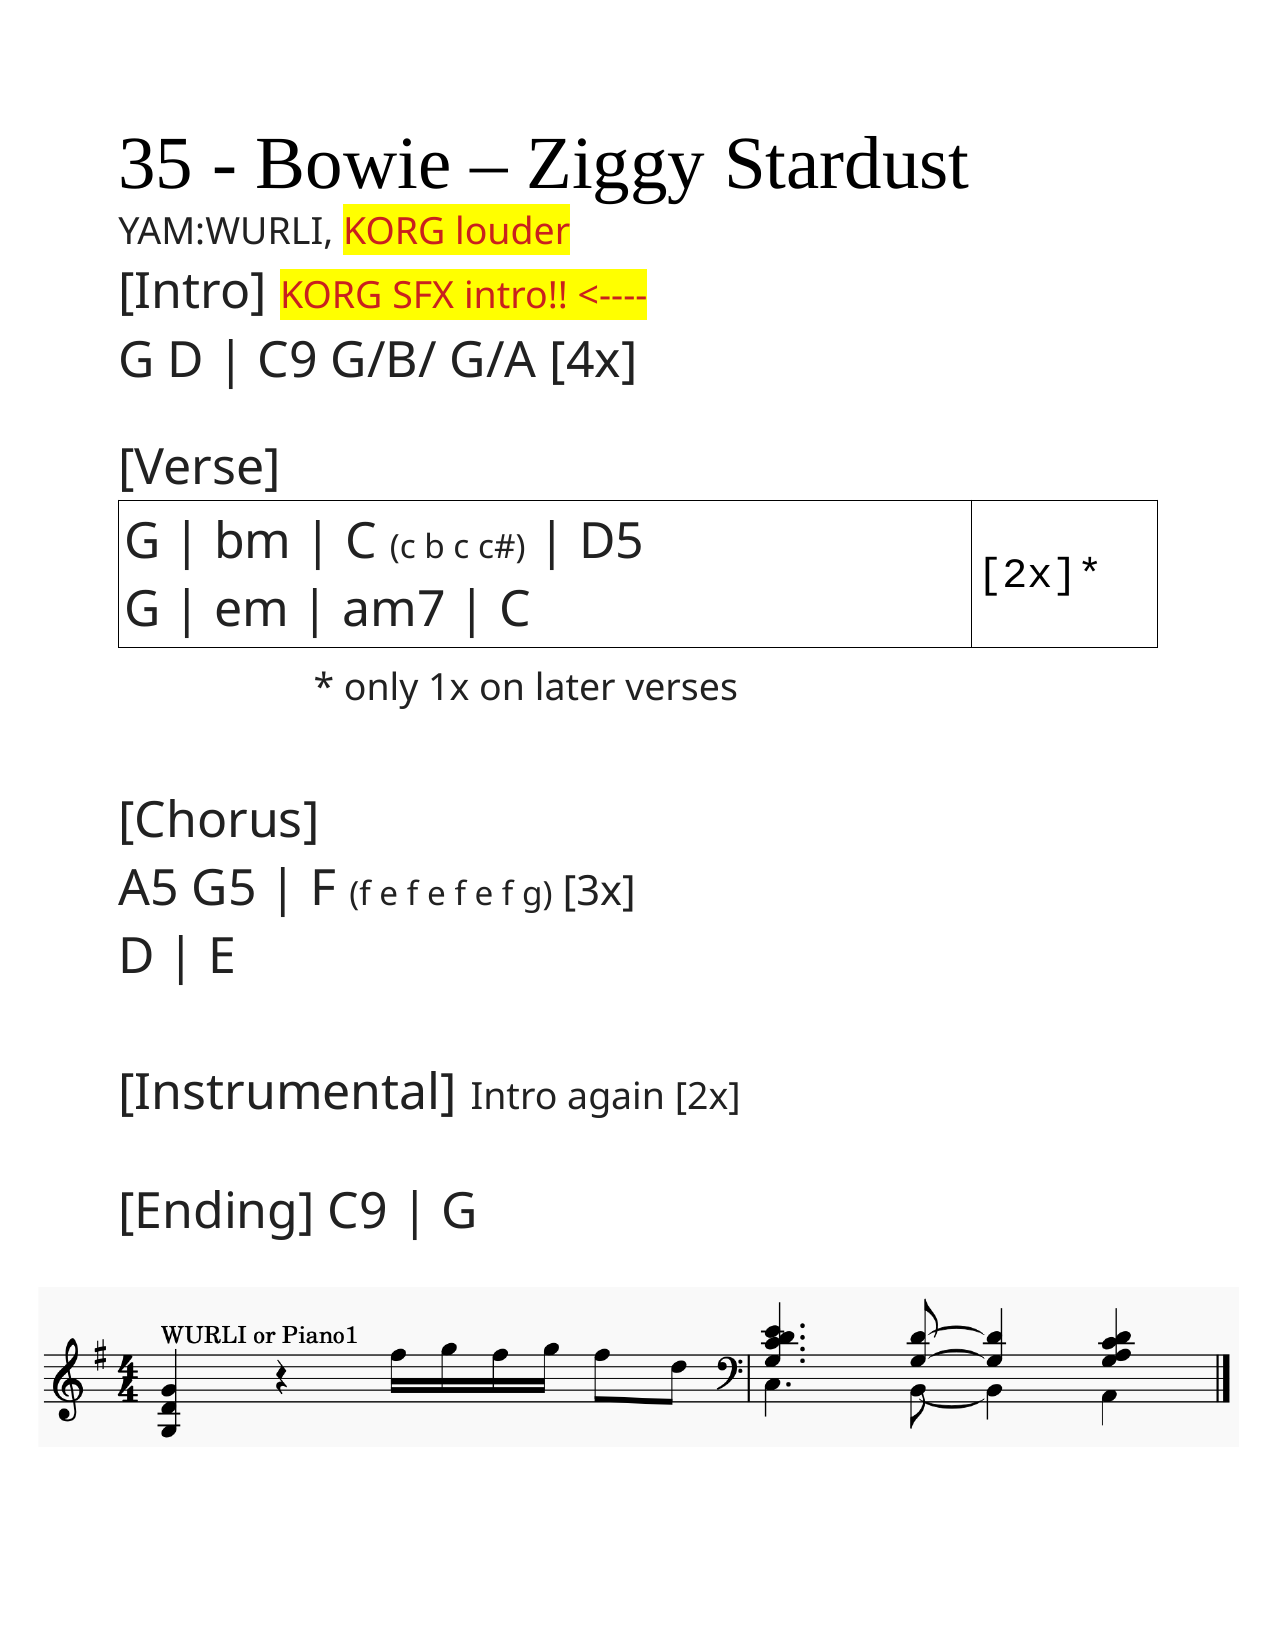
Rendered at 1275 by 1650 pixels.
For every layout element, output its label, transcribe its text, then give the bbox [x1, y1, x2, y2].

text [Intro] KORG SFX intro!! <---- [118, 255, 1157, 323]
text A5 G5 | F (f e f e f e f g) [3x] [118, 852, 1157, 920]
text D | E [118, 920, 1157, 988]
text 35 - Bowie – Ziggy Stardust [118, 118, 1157, 204]
text * only 1x on later verses [118, 648, 1157, 716]
picture [38, 1287, 1239, 1447]
text [Chorus] [118, 784, 1157, 852]
text [Instrumental] Intro again [2x] [118, 1056, 1157, 1124]
table_header [2x]* [972, 501, 1157, 647]
text [Verse] [118, 431, 1157, 499]
table_header G | bm | C (c b c c#) | D5 G | em | am7 | C [119, 501, 971, 647]
text [Ending] C9 | G [118, 1175, 1157, 1243]
text YAM:WURLI, KORG louder [118, 204, 1157, 255]
text G D | C9 G/B/ G/A [4x] [118, 323, 1157, 392]
